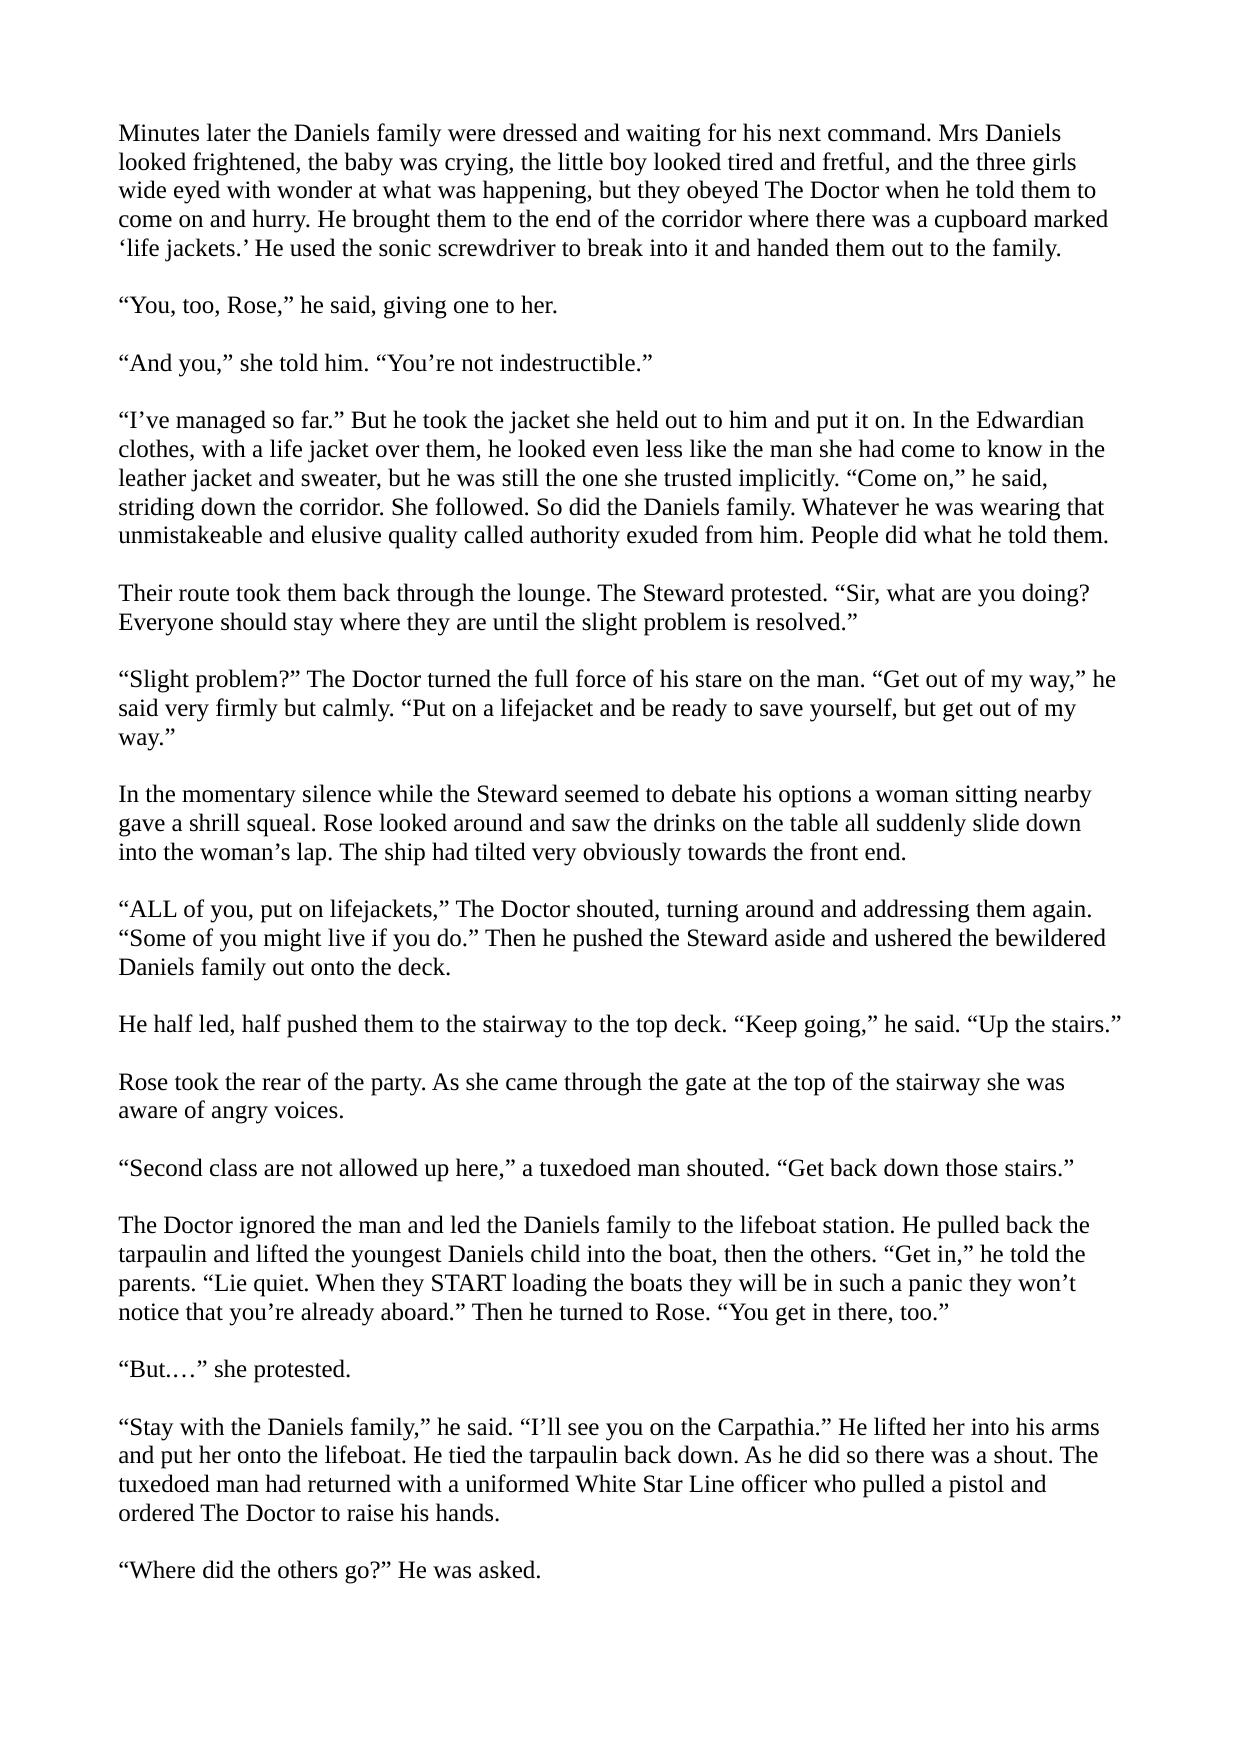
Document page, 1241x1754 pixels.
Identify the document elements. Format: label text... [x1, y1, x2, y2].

text “You, too, Rose,” he said, giving one to her. [118, 291, 1122, 319]
text “ALL of you, put on lifejackets,” The Doctor shouted, turning around and addressing them again. “Some of you might live if you do.” Then he pushed the Steward aside and ushered the bewildered Daniels family out onto the deck. [118, 894, 1122, 981]
text “But.…” she protested. [118, 1354, 1122, 1383]
text In the momentary silence while the Steward seemed to debate his options a woman sitting nearby gave a shrill squeal. Rose looked around and saw the drinks on the table all suddenly slide down into the woman’s lap. The ship had tilted very obviously towards the front end. [118, 779, 1122, 866]
text Their route took them back through the lounge. The Steward protested. “Sir, what are you doing? Everyone should stay where they are until the slight problem is resolved.” [118, 578, 1122, 636]
text “I’ve managed so far.” But he took the jacket she held out to him and put it on. In the Edwardian clothes, with a life jacket over them, he looked even less like the man she had come to know in the leather jacket and sweater, but he was still the one she trusted implicitly. “Come on,” he said, striding down the corridor. She followed. So did the Daniels family. Whatever he was wearing that unmistakeable and elusive quality called authority exuded from him. People did what he told them. [118, 406, 1122, 549]
text “Where did the others go?” He was asked. [118, 1556, 1122, 1584]
text Rose took the rear of the party. As she came through the gate at the top of the stairway she was aware of angry voices. [118, 1067, 1122, 1124]
text The Doctor ignored the man and led the Daniels family to the lifeboat station. He pulled back the tarpaulin and lifted the youngest Daniels child into the boat, then the others. “Get in,” he told the parents. “Lie quiet. When they START loading the boats they will be in such a panic they won’t notice that you’re already aboard.” Then he turned to Rose. “You get in there, too.” [118, 1211, 1122, 1326]
text He half led, half pushed them to the stairway to the top deck. “Keep going,” he said. “Up the stairs.” [118, 1009, 1122, 1038]
text “Stay with the Daniels family,” he said. “I’ll see you on the Carpathia.” He lifted her into his arms and put her onto the lifeboat. He tied the tarpaulin back down. As he did so there was a shout. The tuxedoed man had returned with a uniformed White Star Line officer who pulled a pistol and ordered The Doctor to raise his hands. [118, 1412, 1122, 1527]
text “Slight problem?” The Doctor turned the full force of his stare on the man. “Get out of my way,” he said very firmly but calmly. “Put on a lifejacket and be ready to save yourself, but get out of my way.” [118, 664, 1122, 751]
text “And you,” she told him. “You’re not indestructible.” [118, 348, 1122, 377]
text “Second class are not allowed up here,” a tuxedoed man shouted. “Get back down those stairs.” [118, 1153, 1122, 1182]
text Minutes later the Daniels family were dressed and waiting for his next command. Mrs Daniels looked frightened, the baby was crying, the little boy looked tired and fretful, and the three girls wide eyed with wonder at what was happening, but they obeyed The Doctor when he told them to come on and hurry. He brought them to the end of the corridor where there was a cupboard marked ‘life jackets.’ He used the sonic screwdriver to break into it and handed them out to the family. [118, 118, 1122, 262]
